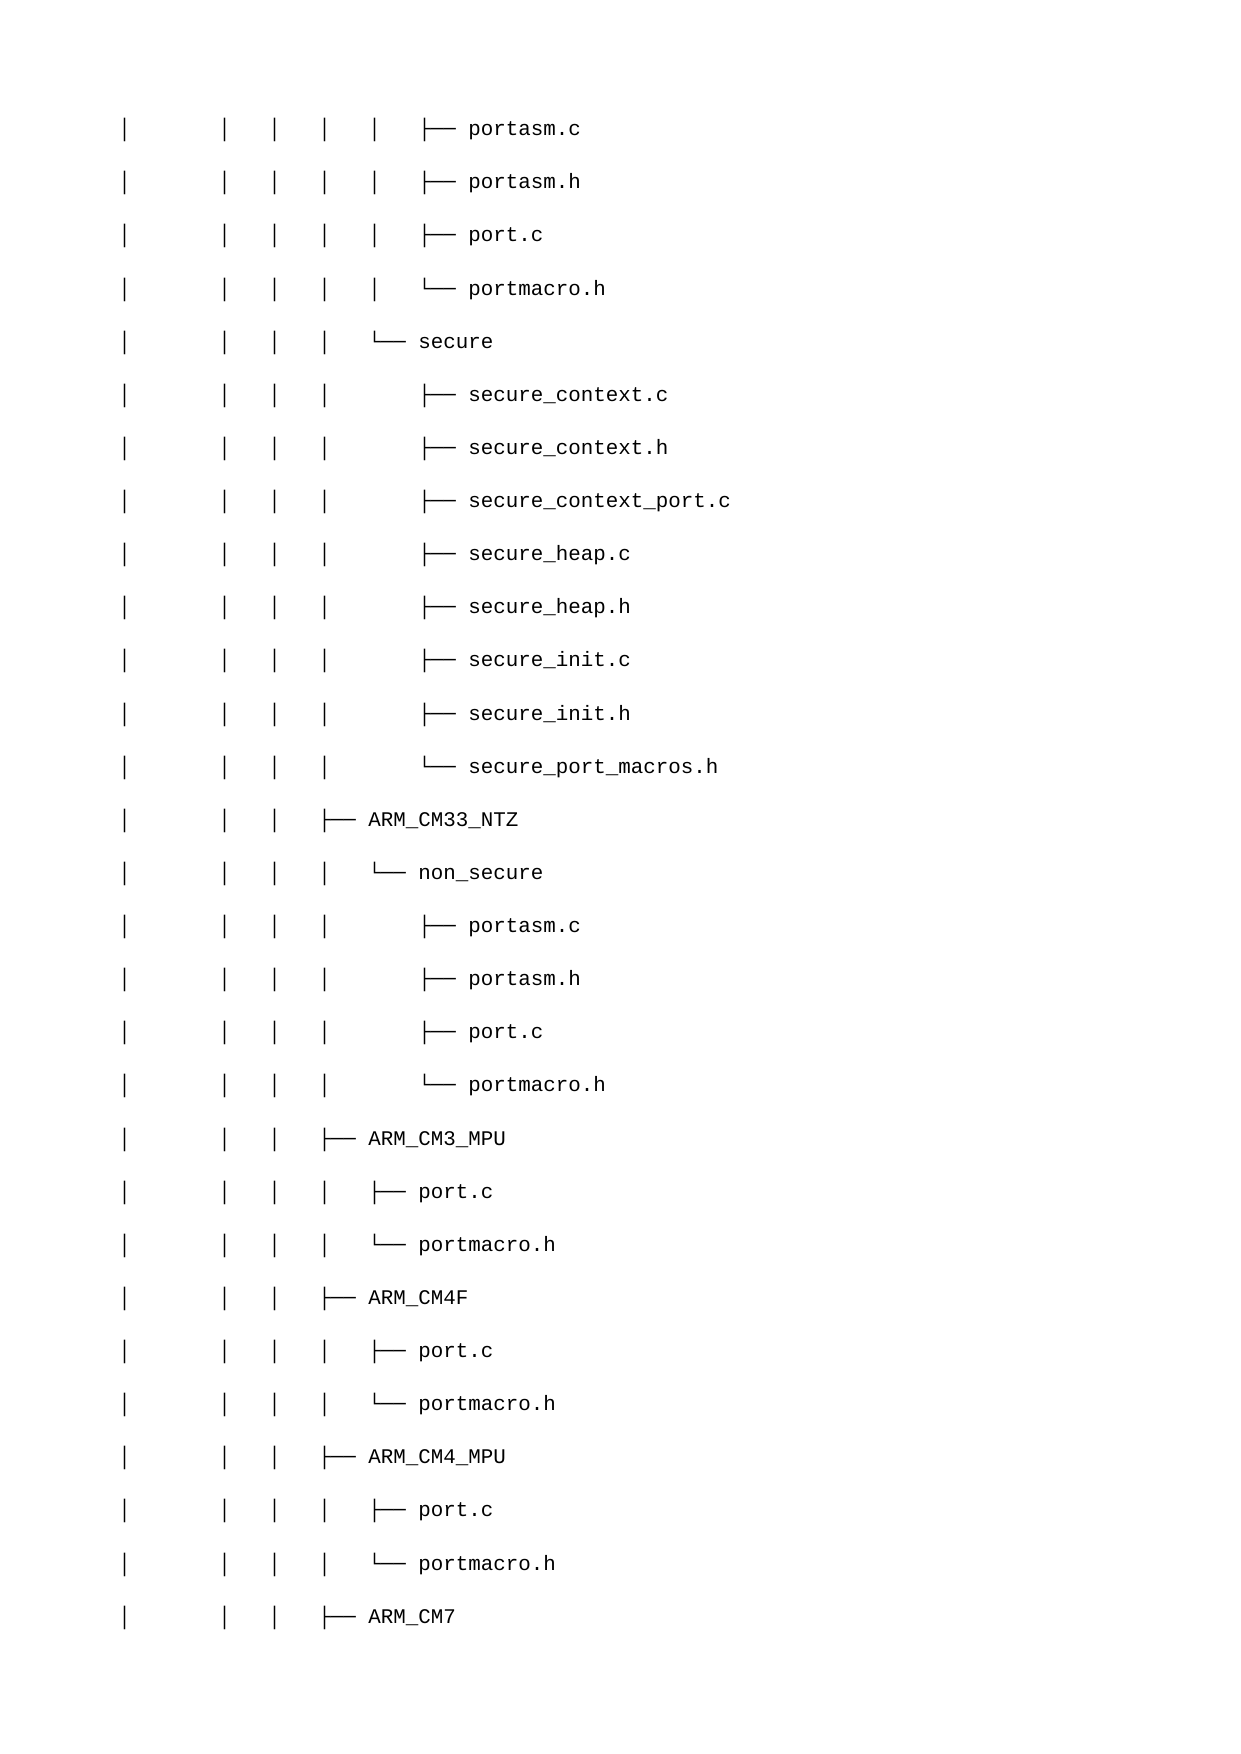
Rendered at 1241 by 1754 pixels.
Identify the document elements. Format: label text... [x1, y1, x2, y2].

text │ │ │ │ └── secure [275, 331, 324, 354]
text │ │ │ │ └── secure_port_macros.h [125, 756, 224, 779]
text │ │ │ │ ├── secure_init.h [118, 702, 1122, 726]
text │ │ │ │ ├── secure_context.c [275, 384, 324, 407]
text │ │ │ │ ├── port.c [375, 1181, 1122, 1204]
text │ │ │ │ ├── port.c [125, 1181, 224, 1204]
text │ │ │ │ └── secure [225, 331, 274, 354]
text │ │ │ ├── ARM_CM7 [125, 1606, 224, 1629]
text │ │ │ │ │ ├── portasm.c [118, 118, 1122, 142]
text │ │ │ │ └── portmacro.h [118, 1393, 1122, 1417]
text │ │ │ │ ├── port.c [275, 1181, 324, 1204]
text │ │ │ │ ├── secure_heap.h [118, 596, 1122, 620]
text │ │ │ │ ├── portasm.h [118, 968, 1122, 992]
text │ │ │ │ ├── secure_context_port.c [118, 490, 1122, 514]
text │ │ │ ├── ARM_CM33_NTZ [275, 809, 324, 832]
text │ │ │ │ ├── secure_context.c [425, 384, 1122, 407]
text │ │ │ │ └── secure [125, 331, 224, 354]
text │ │ │ │ └── portmacro.h [225, 1234, 274, 1257]
text │ │ │ │ └── secure_port_macros.h [275, 756, 324, 779]
text │ │ │ │ ├── secure_context.h [118, 437, 1122, 461]
text │ │ │ │ └── non_secure [118, 862, 1122, 886]
text │ │ │ │ └── portmacro.h [118, 1074, 1122, 1098]
text │ │ │ ├── ARM_CM33_NTZ [225, 809, 274, 832]
text │ │ │ │ ├── port.c [118, 1340, 1122, 1364]
text │ │ │ │ ├── port.c [118, 1021, 1122, 1045]
text │ │ │ │ └── portmacro.h [325, 1234, 1122, 1257]
text │ │ │ ├── ARM_CM4_MPU [118, 1446, 1122, 1470]
text │ │ │ ├── ARM_CM7 [275, 1606, 324, 1629]
text │ │ │ │ ├── port.c [225, 1181, 274, 1204]
text │ │ │ │ └── secure_port_macros.h [325, 756, 1122, 779]
text │ │ │ │ │ ├── portasm.h [118, 171, 1122, 195]
text │ │ │ │ ├── secure_heap.c [118, 543, 1122, 567]
text │ │ │ │ ├── port.c [118, 1499, 1122, 1523]
text │ │ │ ├── ARM_CM33_NTZ [325, 809, 1122, 832]
text │ │ │ │ │ └── portmacro.h [118, 277, 1122, 301]
text │ │ │ │ ├── secure_init.c [118, 649, 1122, 673]
text │ │ │ ├── ARM_CM7 [225, 1606, 274, 1629]
text │ │ │ │ ├── secure_context.c [325, 384, 424, 407]
text │ │ │ │ ├── port.c [325, 1181, 374, 1204]
text │ │ │ │ └── portmacro.h [125, 1234, 224, 1257]
text │ │ │ │ │ ├── port.c [118, 224, 1122, 248]
text │ │ │ ├── ARM_CM33_NTZ [125, 809, 224, 832]
text │ │ │ ├── ARM_CM4F [118, 1287, 1122, 1311]
text │ │ │ │ └── portmacro.h [118, 1552, 1122, 1576]
text │ │ │ │ └── secure_port_macros.h [225, 756, 274, 779]
text │ │ │ ├── ARM_CM7 [325, 1606, 1122, 1629]
text │ │ │ │ ├── secure_context.c [125, 384, 224, 407]
text │ │ │ │ ├── secure_context.c [225, 384, 274, 407]
text │ │ │ │ └── secure [325, 331, 1122, 354]
text │ │ │ ├── ARM_CM3_MPU [118, 1127, 1122, 1151]
text │ │ │ │ └── portmacro.h [275, 1234, 324, 1257]
text │ │ │ │ ├── portasm.c [118, 915, 1122, 939]
